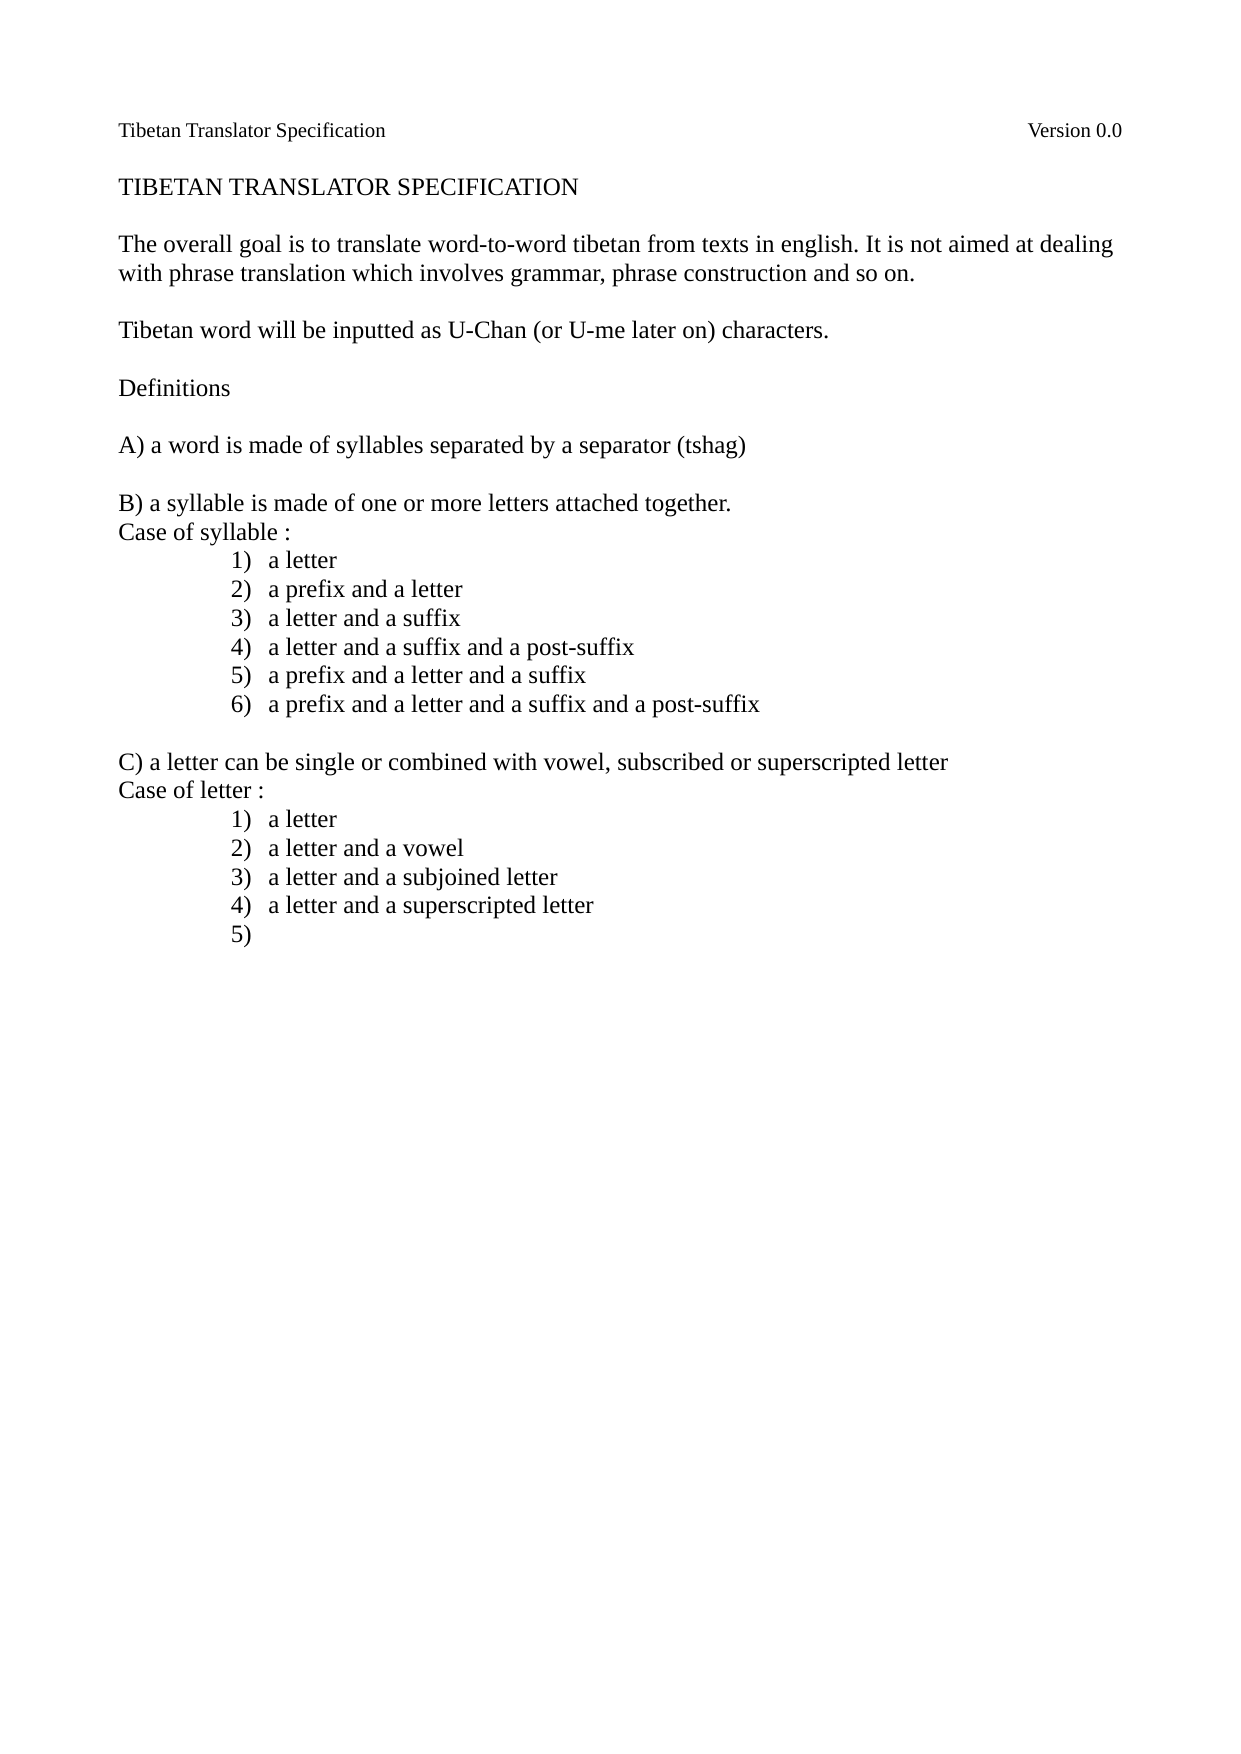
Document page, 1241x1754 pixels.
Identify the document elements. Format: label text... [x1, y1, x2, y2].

list a prefix and a letter [231, 574, 1122, 603]
list a letter [231, 545, 1122, 574]
list a letter and a suffix [231, 603, 1122, 632]
text C) a letter can be single or combined with vowel, subscribed or superscripted letter [118, 747, 1122, 775]
text Case of syllable : [118, 517, 1122, 545]
list a letter and a vowel [231, 833, 1122, 862]
text The overall goal is to translate word-to-word tibetan from texts in english. It is not aimed at dealing with phrase translation which involves grammar, phrase construction and so on. [118, 229, 1122, 287]
list a letter [231, 804, 1122, 833]
list a prefix and a letter and a suffix and a post-suffix [231, 689, 1122, 718]
text A) a word is made of syllables separated by a separator (tshag) [118, 430, 1122, 459]
text Definitions [118, 373, 1122, 402]
text TIBETAN TRANSLATOR SPECIFICATION [118, 172, 1122, 200]
text Tibetan word will be inputted as U-Chan (or U-me later on) characters. [118, 315, 1122, 344]
list a letter and a subjoined letter [231, 862, 1122, 890]
list a letter and a superscripted letter [231, 890, 1122, 919]
text Case of letter : [118, 775, 1122, 804]
list a letter and a suffix and a post-suffix [231, 632, 1122, 660]
text B) a syllable is made of one or more letters attached together. [118, 488, 1122, 517]
list a prefix and a letter and a suffix [231, 660, 1122, 689]
